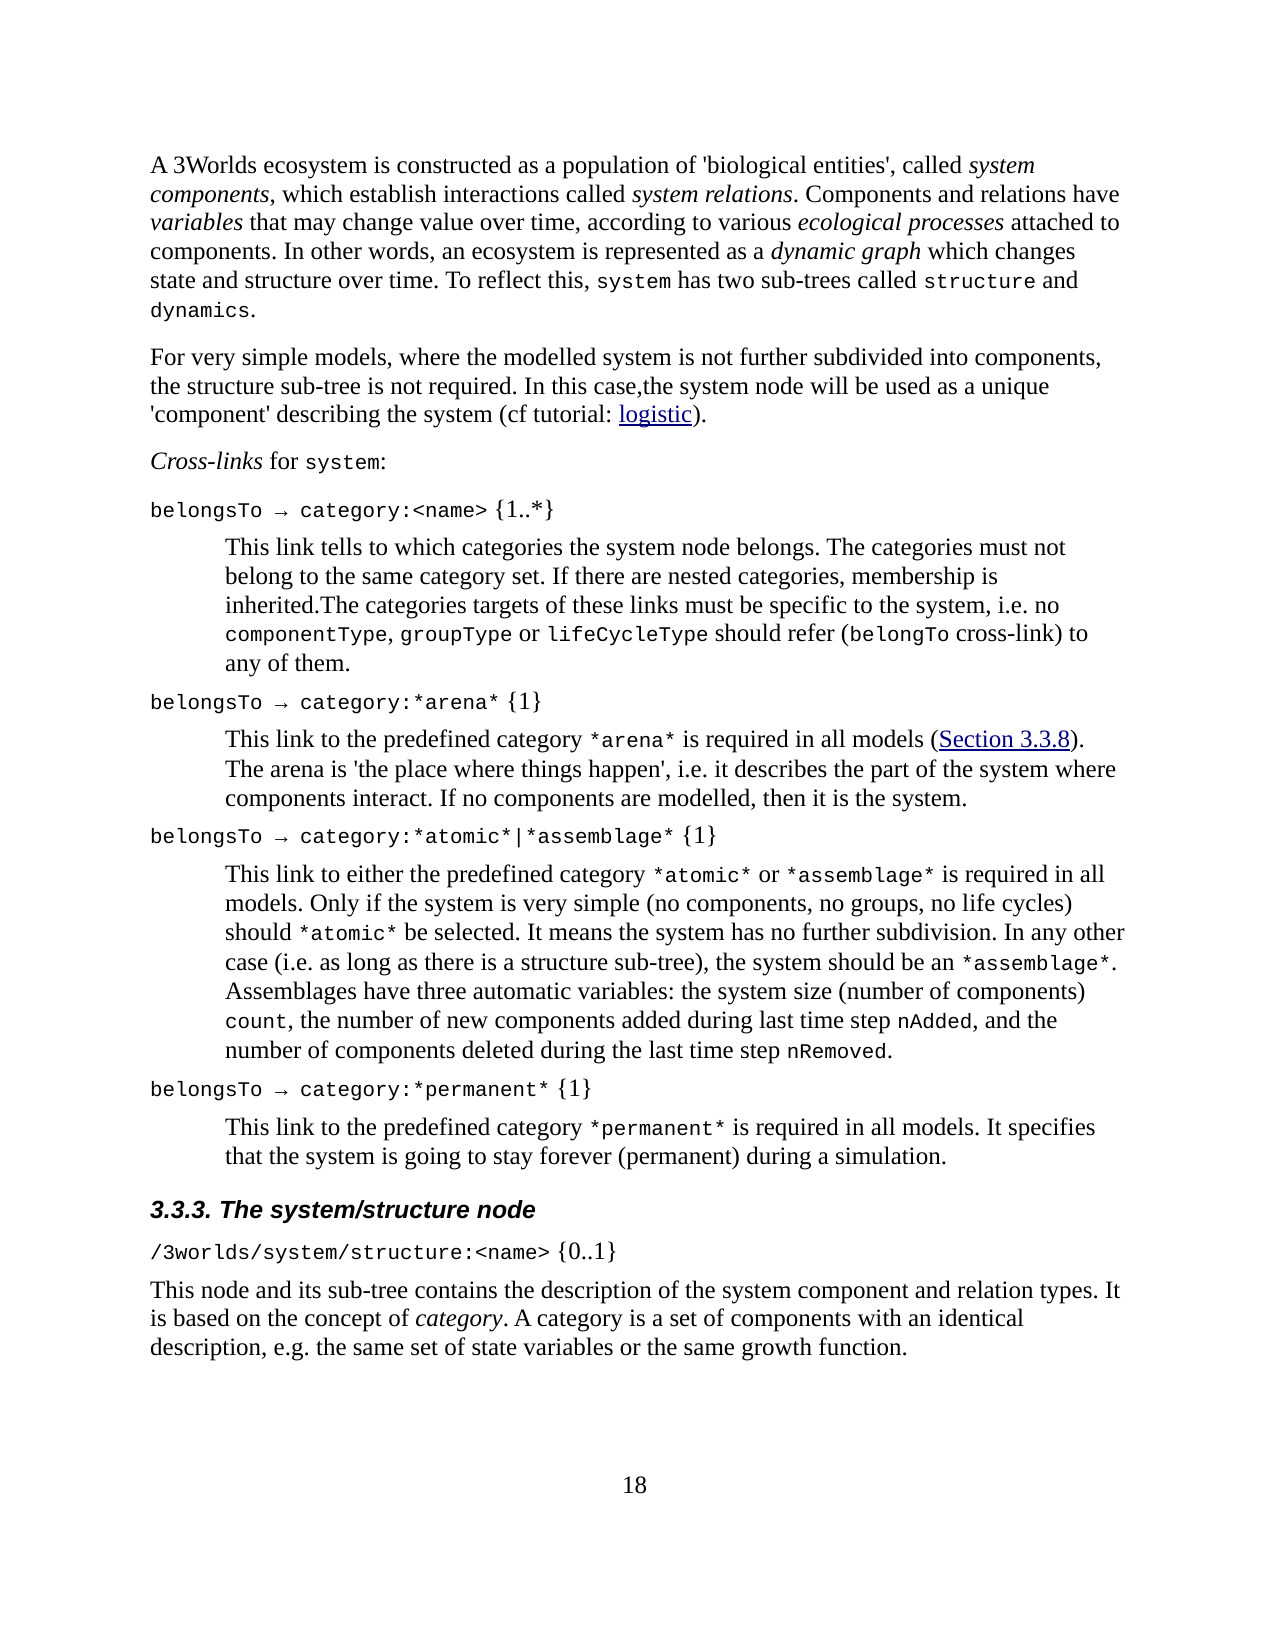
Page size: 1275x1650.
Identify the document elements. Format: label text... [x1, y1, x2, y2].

text This link to either the predefined category *atomic* or *assemblage* is required in all models. Only if the system is very simple (no components, no groups, no life cycles) should *atomic* be selected. It means the system has no further subdivision. In any other case (i.e. as long as there is a structure sub-tree), the system should be an *assemblage*. Assemblages have three automatic variables: the system size (number of components) count, the number of new components added during last time step nAdded, and the number of components deleted during the last time step nRemoved. [225, 859, 1125, 1064]
text belongsTo → category:*permanent* {1} [150, 1073, 1125, 1103]
text belongsTo → category:<name> {1..*} [150, 494, 1125, 523]
text This link to the predefined category *permanent* is required in all models. It specifies that the system is going to stay forever (permanent) during a simulation. [225, 1112, 1125, 1170]
text This link to the predefined category *arena* is required in all models (Section 3.3.8). The arena is 'the place where things happen', i.e. it describes the part of the system where components interact. If no components are modelled, then it is the system. [225, 724, 1125, 811]
text For very simple models, where the modelled system is not further subdivided into components, the structure sub-tree is not required. In this case,the system node will be used as a unique 'component' describing the system (cf tutorial: logistic). [150, 342, 1125, 428]
text belongsTo → category:*atomic*|*assemblage* {1} [150, 820, 1125, 850]
text Cross-links for system: [150, 446, 1125, 476]
text This link tells to which categories the system node belongs. The categories must not belong to the same category set. If there are nested categories, membership is inherited.The categories targets of these links must be specific to the system, i.e. no componentType, groupType or lifeCycleType should refer (belongTo cross-link) to any of them. [225, 532, 1125, 677]
text belongsTo → category:*arena* {1} [150, 686, 1125, 715]
text /3worlds/system/structure:<name> {0..1} [150, 1236, 1125, 1266]
text A 3Worlds ecosystem is constructed as a population of 'biological entities', called system components, which establish interactions called system relations. Components and relations have variables that may change value over time, according to various ecological processes attached to components. In other words, an ecosystem is represented as a dynamic graph which changes state and structure over time. To reflect this, system has two sub-trees called structure and dynamics. [150, 150, 1125, 324]
subtitle 3.3.3. The system/structure node [150, 1195, 1125, 1224]
text This node and its sub-tree contains the description of the system component and relation types. It is based on the concept of category. A category is a set of components with an identical description, e.g. the same set of state variables or the same growth function. [150, 1275, 1125, 1361]
